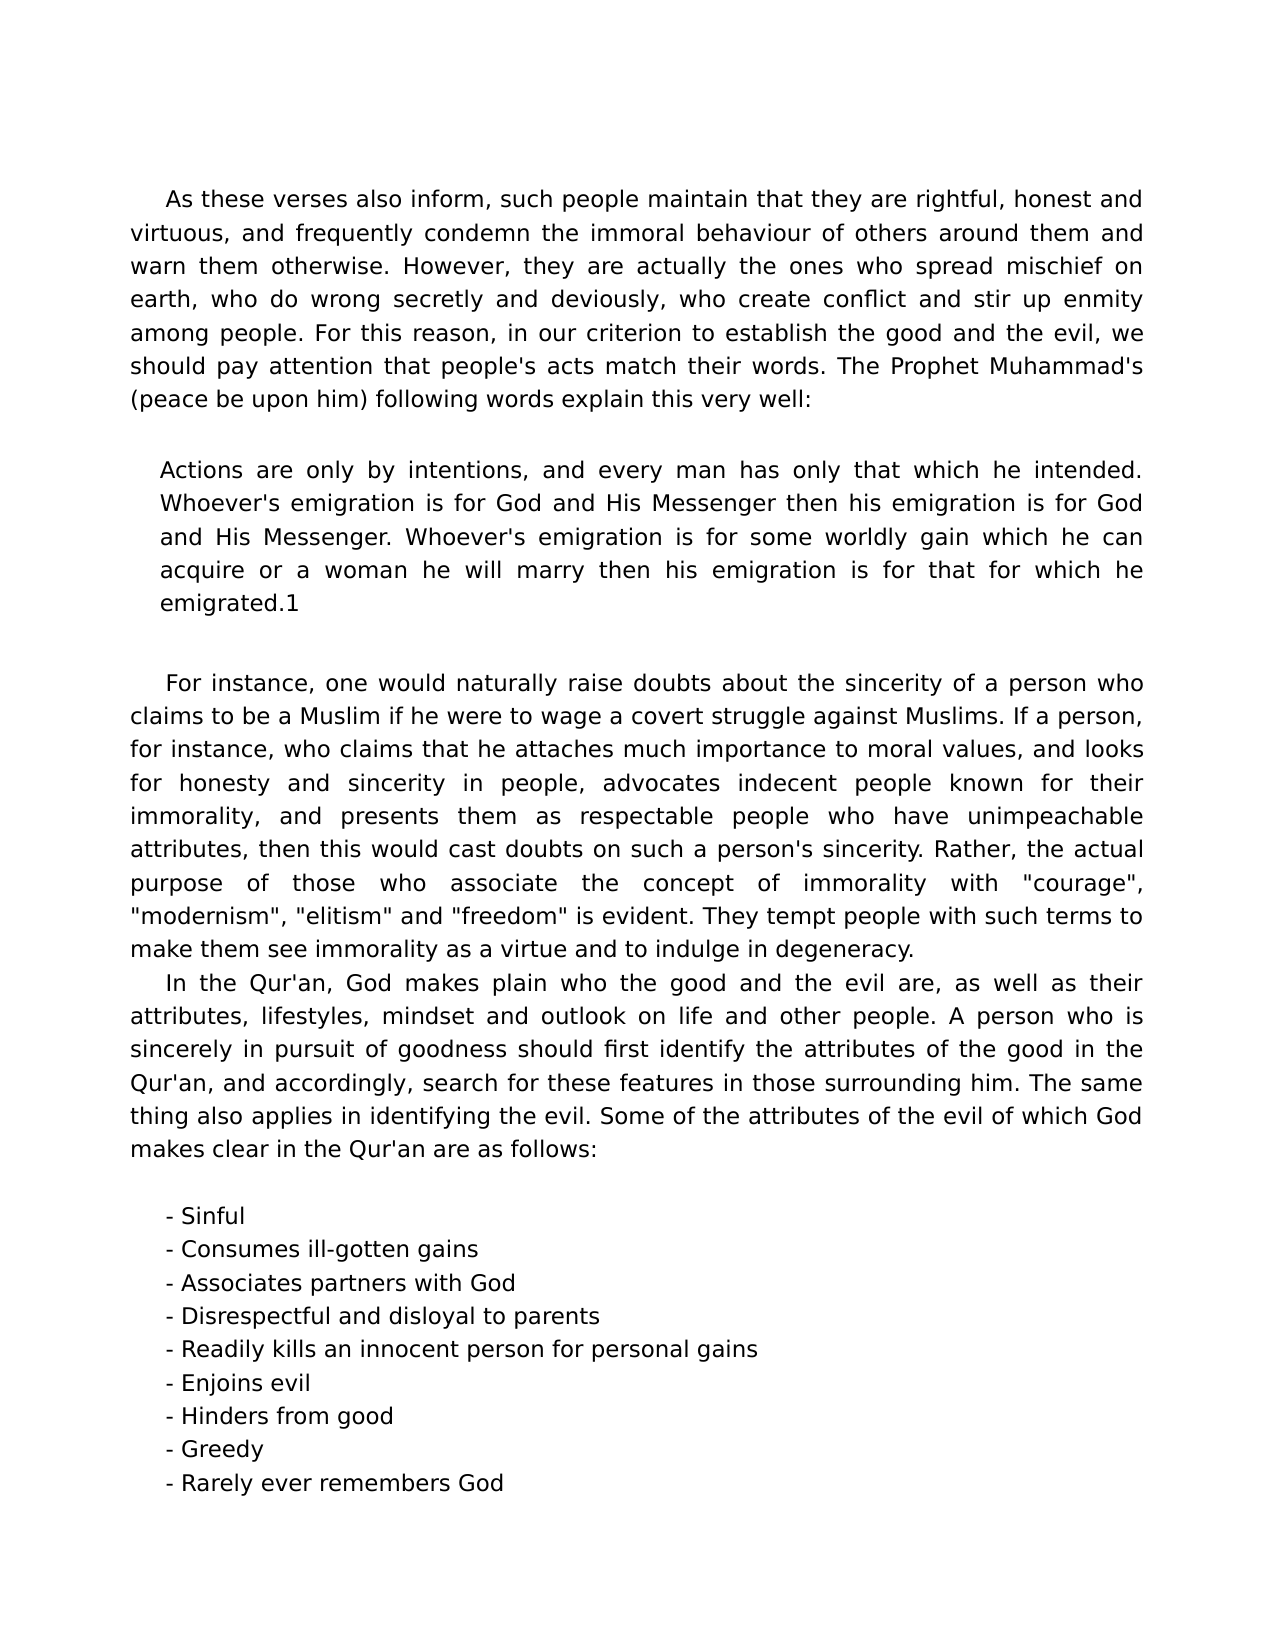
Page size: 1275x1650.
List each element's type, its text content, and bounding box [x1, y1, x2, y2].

text - Consumes ill-gotten gains [130, 1231, 1145, 1264]
text - Enjoins evil [130, 1364, 1145, 1398]
text In the Qur'an, God makes plain who the good and the evil are, as well as their attributes, lifestyles, mindset and outlook on life and other people. A person who is sincerely in pursuit of goodness should first identify the attributes of the good in the Qur'an, and accordingly, search for these features in those surrounding him. The same thing also applies in identifying the evil. Some of the attributes of the evil of which God makes clear in the Qur'an are as follows: [130, 964, 1145, 1164]
text - Readily kills an innocent person for personal gains [130, 1331, 1145, 1364]
text Actions are only by intentions, and every man has only that which he intended. Whoever's emigration is for God and His Messenger then his emigration is for God and His Messenger. Whoever's emigration is for some worldly gain which he can acquire or a woman he will marry then his emigration is for that for which he emigrated.1 [159, 452, 1145, 618]
text - Associates partners with God [130, 1264, 1145, 1298]
text - Hinders from good [130, 1398, 1145, 1431]
text For instance, one would naturally raise doubts about the sincerity of a person who claims to be a Muslim if he were to wage a covert struggle against Muslims. If a person, for instance, who claims that he attaches much importance to moral values, and looks for honesty and sincerity in people, advocates indecent people known for their immorality, and presents them as respectable people who have unimpeachable attributes, then this would cast doubts on such a person's sincerity. Rather, the actual purpose of those who associate the concept of immorality with "courage", "modernism", "elitism" and "freedom" is evident. They tempt people with such terms to make them see immorality as a virtue and to indulge in degeneracy. [130, 664, 1145, 964]
text - Sinful [130, 1198, 1145, 1231]
text - Rarely ever remembers God [130, 1464, 1145, 1498]
text - Greedy [130, 1431, 1145, 1464]
text As these verses also inform, such people maintain that they are rightful, honest and virtuous, and frequently condemn the immoral behaviour of others around them and warn them otherwise. However, they are actually the ones who spread mischief on earth, who do wrong secretly and deviously, who create conflict and stir up enmity among people. For this reason, in our criterion to establish the good and the evil, we should pay attention that people's acts match their words. The Prophet Muhammad's (peace be upon him) following words explain this very well: [130, 181, 1145, 414]
text - Disrespectful and disloyal to parents [130, 1298, 1145, 1331]
